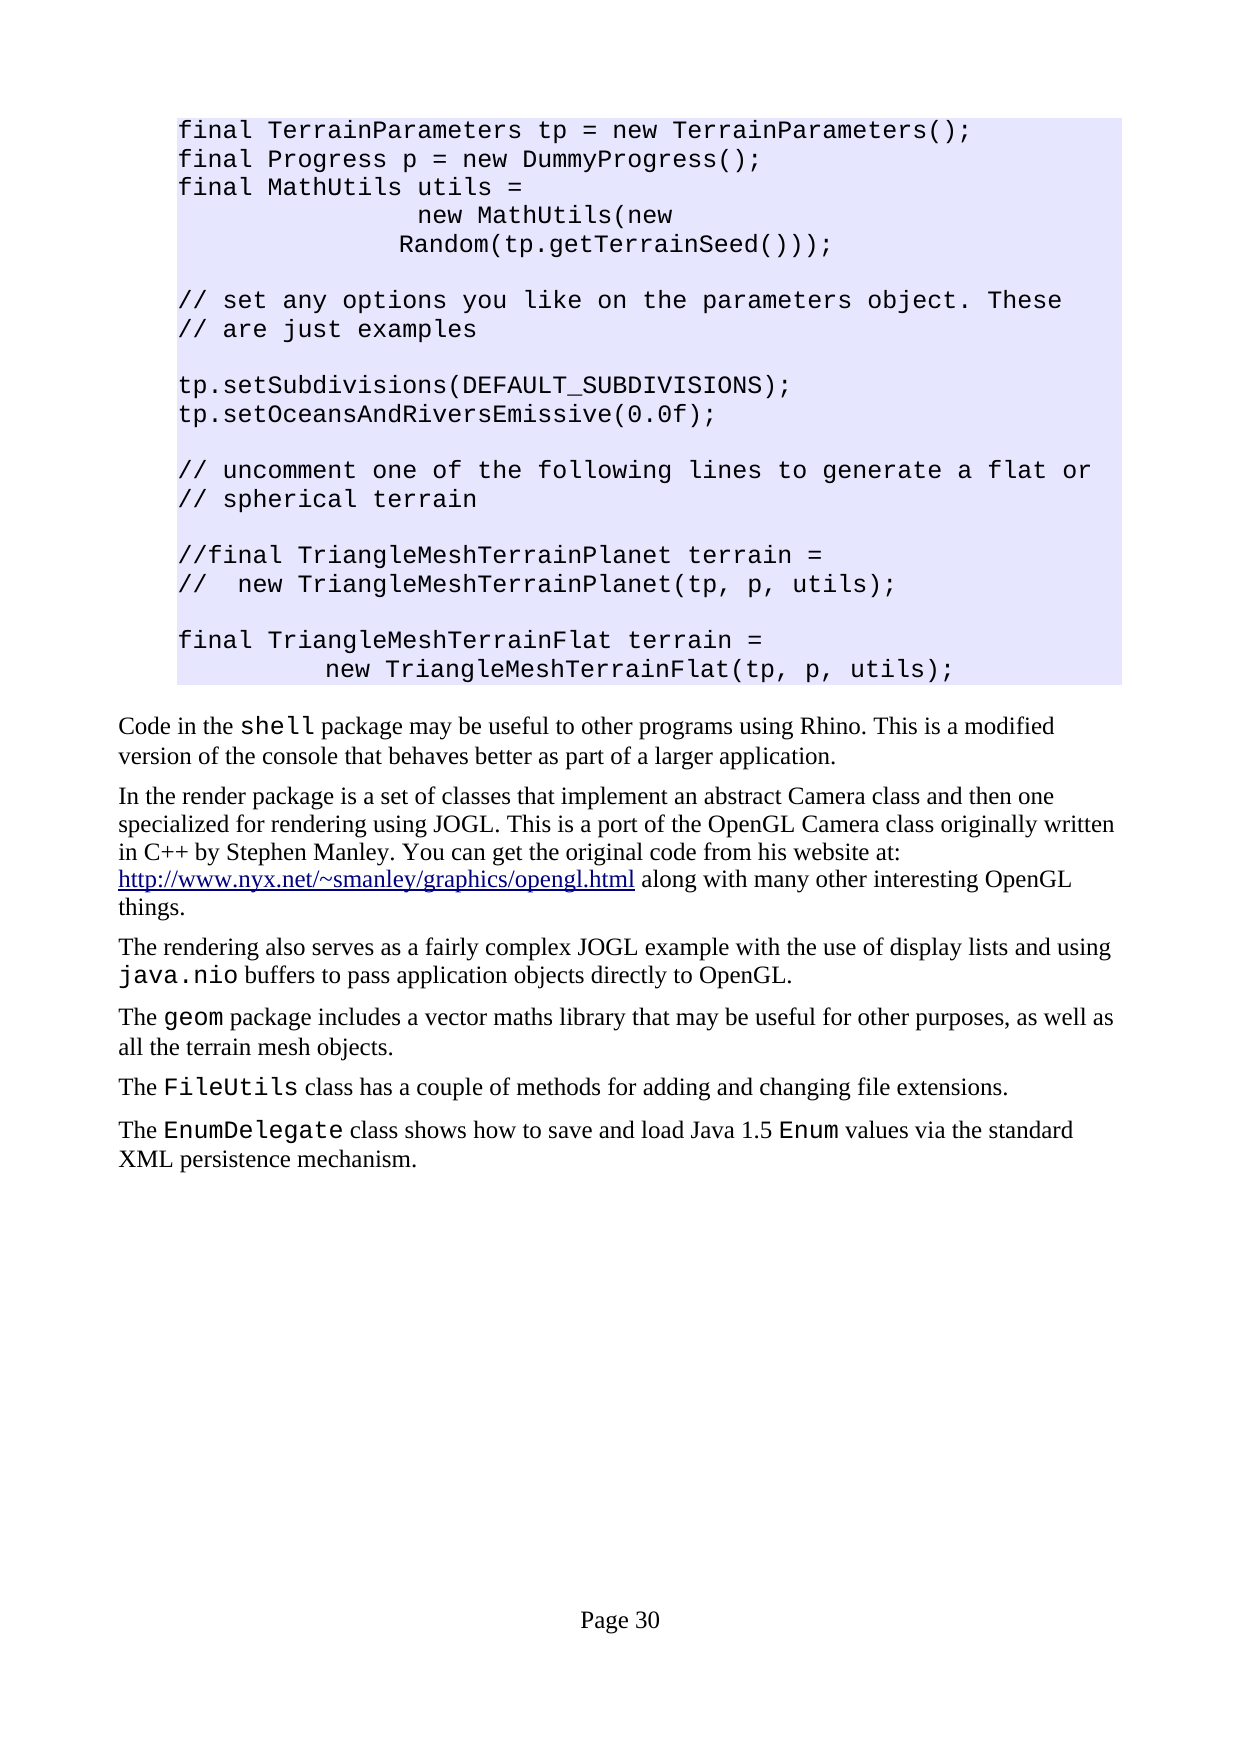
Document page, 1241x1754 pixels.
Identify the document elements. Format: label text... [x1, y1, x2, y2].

text In the render package is a set of classes that implement an abstract Camera class and then one specialized for rendering using JOGL. This is a port of the OpenGL Camera class originally written in C++ by Stephen Manley. You can get the original code from his website at: http://www.nyx.net/~smanley/graphics/opengl.html along with many other interesting OpenGL things. [118, 782, 1122, 921]
text The FileUtils class has a couple of methods for adding and changing file extensions. [118, 1073, 1122, 1103]
text // spherical terrain [177, 486, 1122, 515]
text new MathUtils(new Random(tp.getTerrainSeed())); [177, 203, 1122, 260]
text final Progress p = new DummyProgress(); [177, 146, 1122, 175]
text final MathUtils utils = [177, 175, 1122, 203]
text The rendering also serves as a fairly complex JOGL example with the use of display lists and using java.nio buffers to pass application objects directly to OpenGL. [118, 933, 1122, 991]
text //final TriangleMeshTerrainPlanet terrain = [177, 543, 1122, 571]
text // set any options you like on the parameters object. These [177, 288, 1122, 316]
text // uncomment one of the following lines to generate a flat or [177, 458, 1122, 486]
text final TriangleMeshTerrainFlat terrain = [177, 628, 1122, 656]
text tp.setOceansAndRiversEmissive(0.0f); [177, 401, 1122, 430]
text The geom package includes a vector maths library that may be useful for other purposes, as well as all the terrain mesh objects. [118, 1003, 1122, 1061]
text tp.setSubdivisions(DEFAULT_SUBDIVISIONS); [177, 373, 1122, 401]
text // new TriangleMeshTerrainPlanet(tp, p, utils); [177, 571, 1122, 600]
text // are just examples [177, 316, 1122, 345]
text new TriangleMeshTerrainFlat(tp, p, utils); [177, 656, 1122, 685]
text The EnumDelegate class shows how to save and load Java 1.5 Enum values via the standard XML persistence mechanism. [118, 1116, 1122, 1173]
text final TerrainParameters tp = new TerrainParameters(); [177, 118, 1122, 146]
text Code in the shell package may be useful to other programs using Rhino. This is a modified version of the console that behaves better as part of a larger application. [118, 712, 1122, 770]
